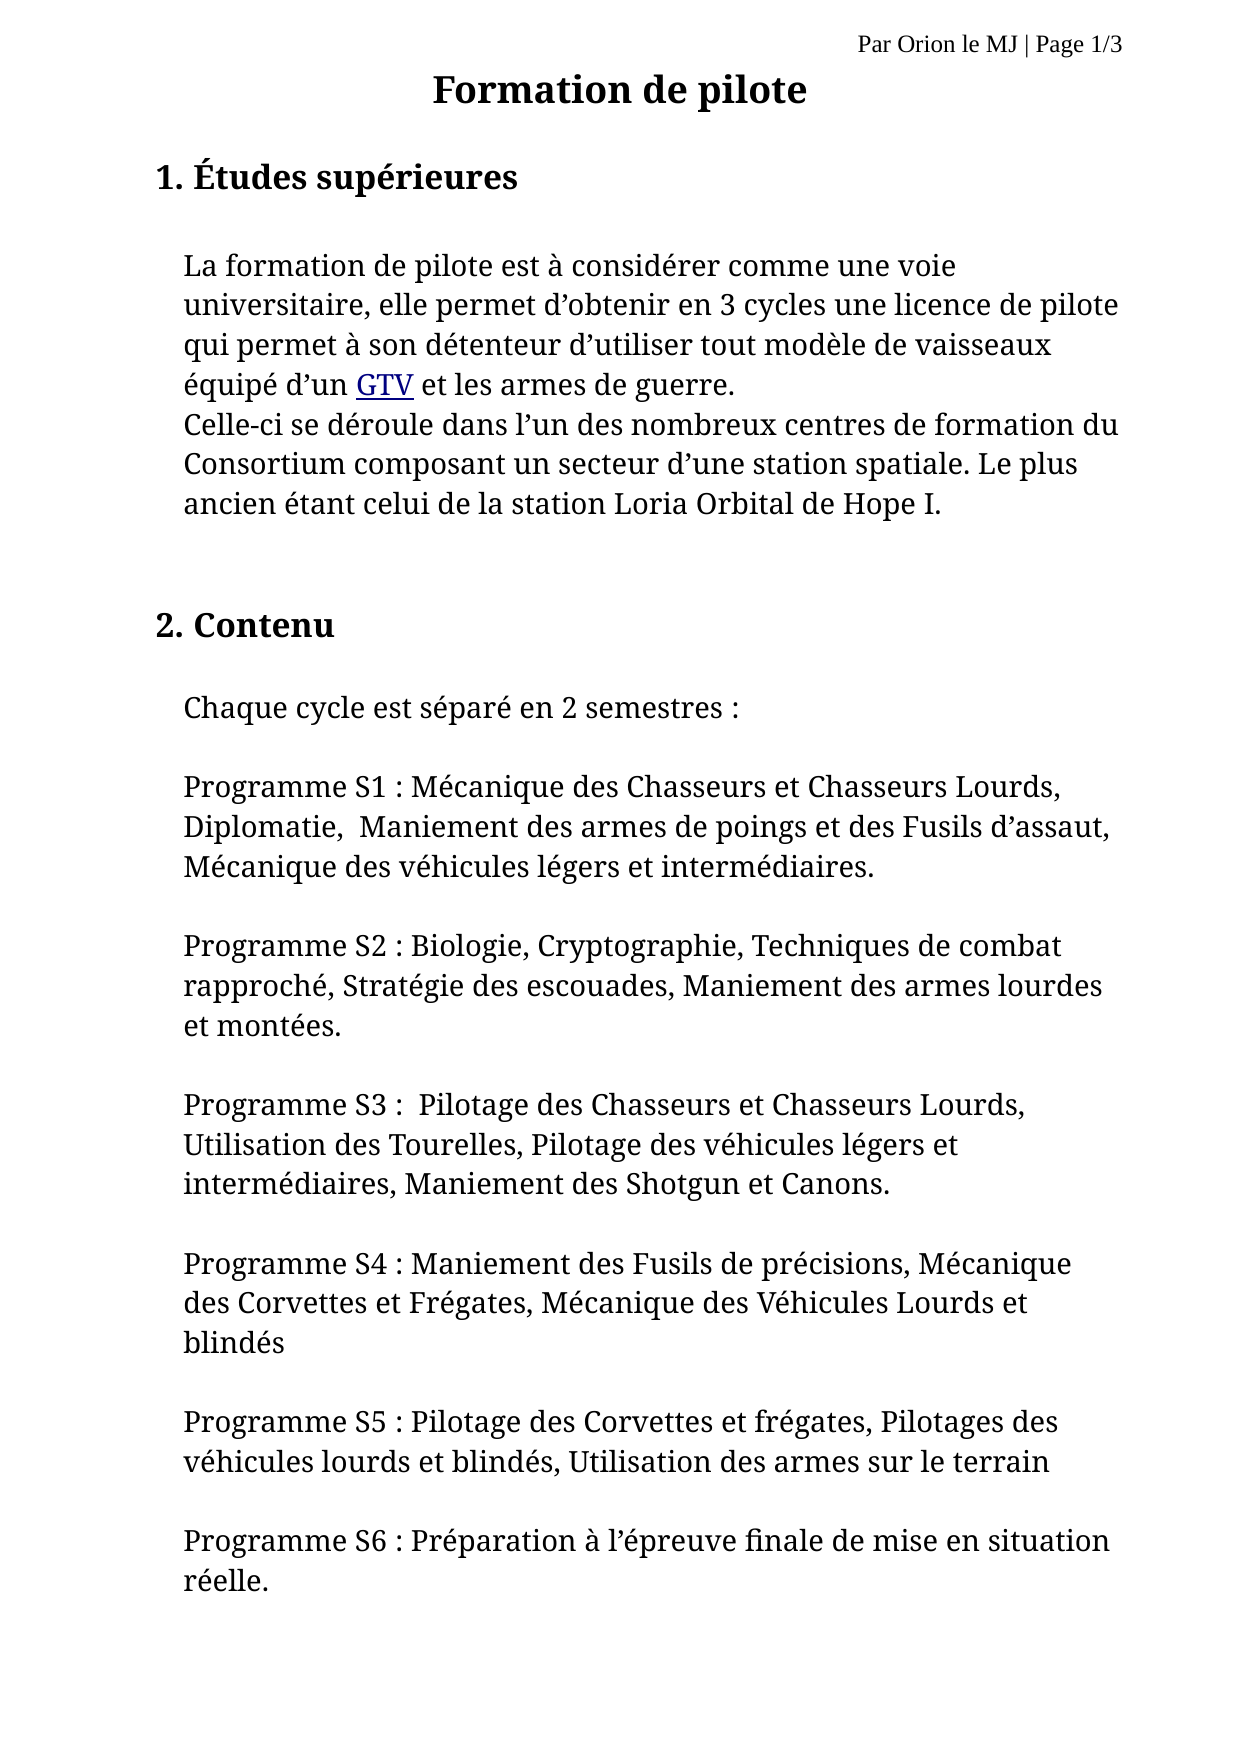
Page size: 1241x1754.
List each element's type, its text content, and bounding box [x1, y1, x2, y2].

text Programme S2 : Biologie, Cryptographie, Techniques de combat rapproché, Stratégie des escouades, Maniement des armes lourdes et montées. [183, 925, 1122, 1044]
text Chaque cycle est séparé en 2 semestres : [183, 687, 1122, 727]
text Formation de pilote [118, 63, 1122, 114]
list Contenu [156, 602, 1122, 648]
text Programme S5 : Pilotage des Corvettes et frégates, Pilotages des véhicules lourds et blindés, Utilisation des armes sur le terrain [183, 1402, 1122, 1481]
text Celle-ci se déroule dans l’un des nombreux centres de formation du Consortium composant un secteur d’une station spatiale. Le plus ancien étant celui de la station Loria Orbital de Hope I. [183, 404, 1122, 523]
text Programme S3 : Pilotage des Chasseurs et Chasseurs Lourds, Utilisation des Tourelles, Pilotage des véhicules légers et intermédiaires, Maniement des Shotgun et Canons. [183, 1084, 1122, 1203]
text Programme S1 : Mécanique des Chasseurs et Chasseurs Lourds, Diplomatie, Maniement des armes de poings et des Fusils d’assaut, Mécanique des véhicules légers et intermédiaires. [183, 767, 1122, 886]
text Programme S6 : Préparation à l’épreuve finale de mise en situation réelle. [183, 1521, 1122, 1600]
text La formation de pilote est à considérer comme une voie universitaire, elle permet d’obtenir en 3 cycles une licence de pilote qui permet à son détenteur d’utiliser tout modèle de vaisseaux équipé d’un GTV et les armes de guerre. [183, 245, 1122, 404]
list Études supérieures [156, 154, 1122, 199]
text Programme S4 : Maniement des Fusils de précisions, Mécanique des Corvettes et Frégates, Mécanique des Véhicules Lourds et blindés [183, 1243, 1122, 1362]
